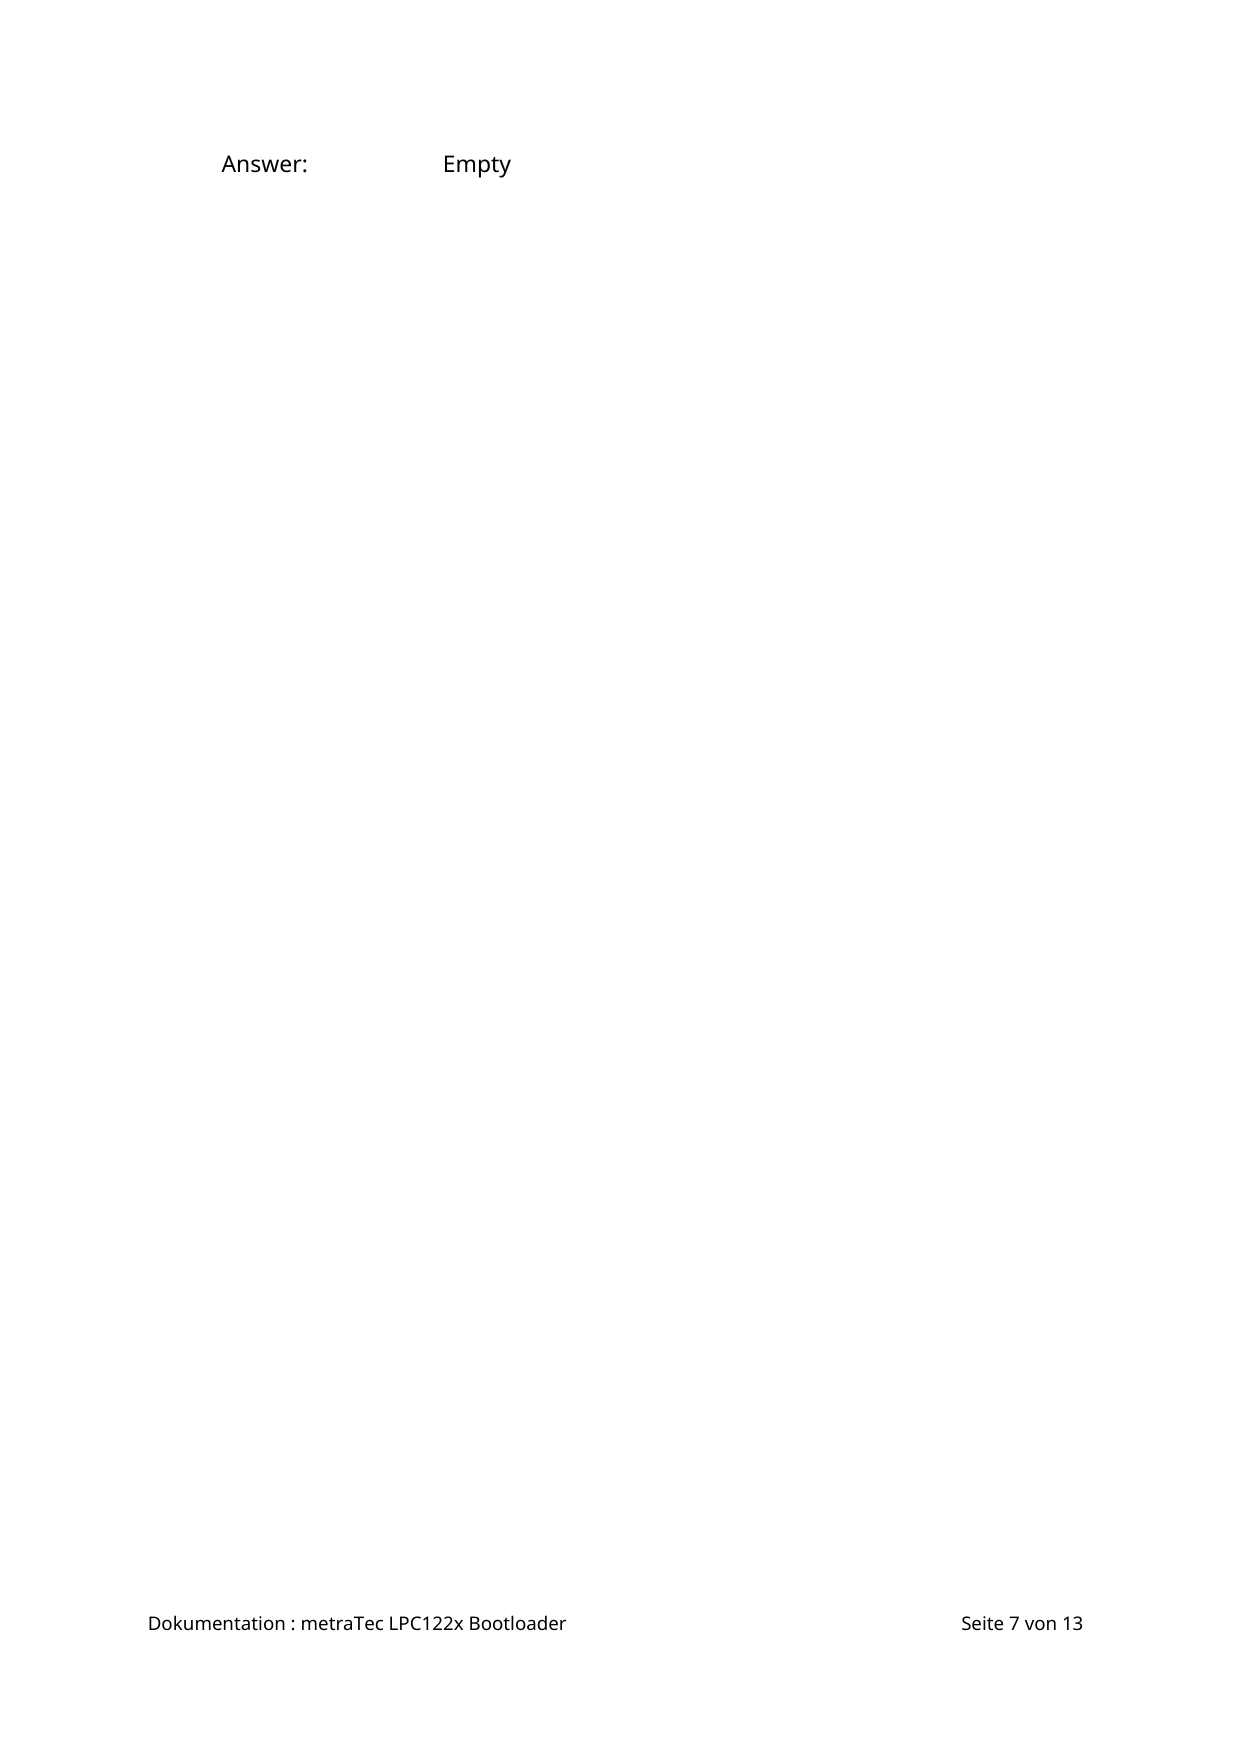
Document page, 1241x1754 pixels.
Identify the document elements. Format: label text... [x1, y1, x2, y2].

text Answer: Empty [148, 148, 1093, 179]
